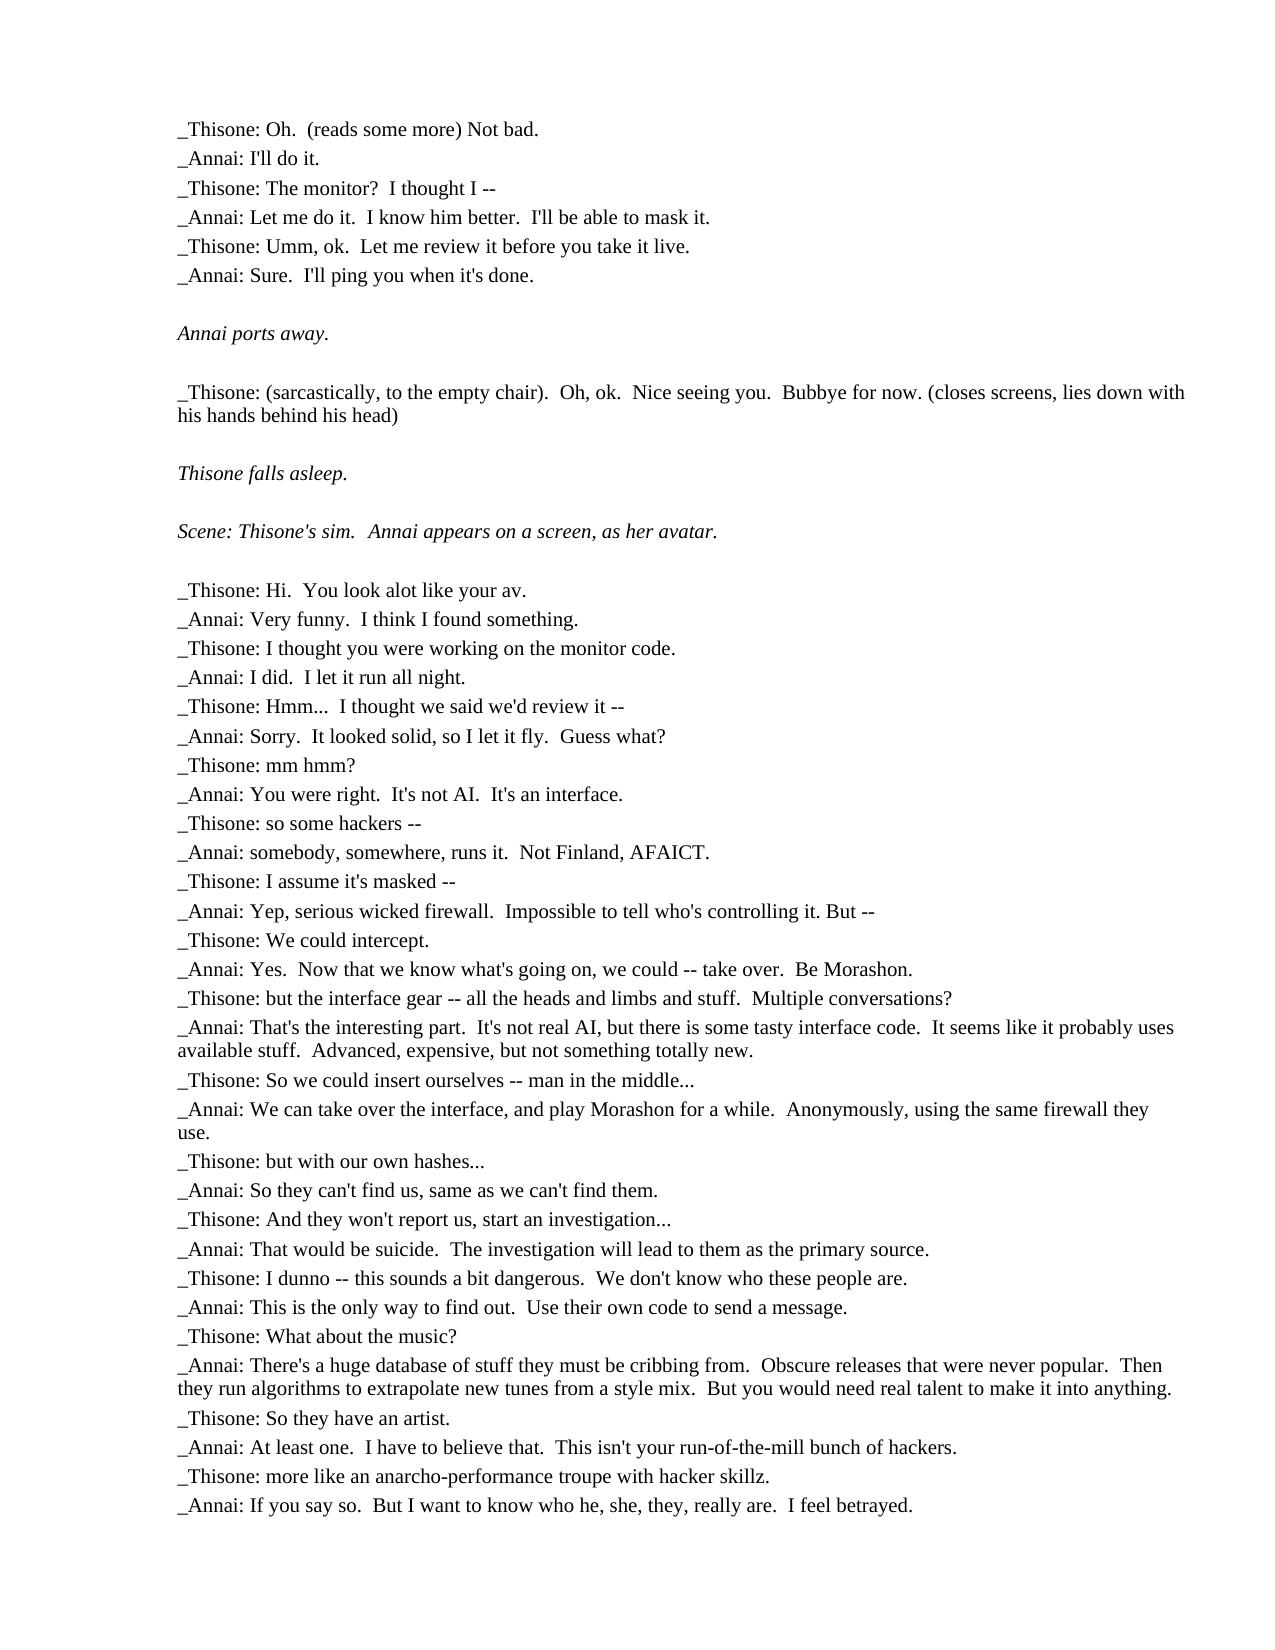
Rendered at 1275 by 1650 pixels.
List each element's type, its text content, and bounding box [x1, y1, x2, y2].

text _Annai: This is the only way to find out. Use their own code to send a message. [848, 1296, 1186, 1319]
text _Thisone: (sarcastically, to the empty chair). Oh, ok. Nice seeing you. Bubbye for now. (closes screens, lies down with his hands behind his head) [398, 381, 1186, 427]
text Thisone falls asleep. [350, 462, 1186, 485]
text _Thisone: The monitor? I thought I -- [496, 176, 1186, 199]
text _Annai: Sure. I'll ping you when it's done. [534, 264, 1186, 287]
text Annai ports away. [331, 322, 1186, 345]
text _Annai: somebody, somewhere, runs it. Not Finland, AFAICT. [710, 841, 1186, 864]
text _Annai: Yes. Now that we know what's going on, we could -- take over. Be Morashon. [913, 958, 1186, 981]
text _Annai: You were right. It's not AI. It's an interface. [623, 783, 1186, 806]
text _Thisone: but the interface gear -- all the heads and limbs and stuff. Multiple conversations? [952, 987, 1186, 1010]
text _Annai: Let me do it. I know him better. I'll be able to mask it. [710, 206, 1186, 229]
text _Thisone: We could intercept. [429, 929, 1186, 952]
text _Thisone: What about the music? [457, 1325, 1186, 1348]
text _Annai: That would be suicide. The investigation will lead to them as the primary source. [177, 1237, 1186, 1261]
text _Thisone: so some hackers -- [421, 812, 1186, 835]
text _Annai: Very funny. I think I found something. [579, 608, 1186, 631]
text _Annai: So they can't find us, same as we can't find them. [658, 1179, 1186, 1202]
text Scene: Thisone's sim. Annai appears on a screen, as her avatar. [720, 520, 1186, 543]
text _Thisone: mm hmm? [355, 754, 1186, 777]
text _Thisone: I dunno -- this sounds a bit dangerous. We don't know who these people are. [908, 1267, 1186, 1290]
text _Thisone: but with our own hashes... [485, 1150, 1186, 1173]
text _Annai: That's the interesting part. It's not real AI, but there is some tasty interface code. It seems like it probably uses available stuff. Advanced, expensive, but not something totally new. [754, 1016, 1186, 1062]
text _Annai: I did. I let it run all night. [466, 666, 1186, 689]
text _Annai: Yep, serious wicked firewall. Impossible to tell who's controlling it. But -- [177, 899, 1186, 923]
text _Thisone: Hi. You look alot like your av. [527, 579, 1186, 602]
text _Thisone: I thought you were working on the monitor code. [676, 637, 1186, 660]
text _Thisone: So they have an artist. [450, 1406, 1186, 1429]
text _Annai: Sorry. It looked solid, so I let it fly. Guess what? [177, 724, 1186, 748]
text _Thisone: So we could insert ourselves -- man in the middle... [177, 1068, 1186, 1092]
text _Thisone: Oh. (reads some more) Not bad. [539, 118, 1186, 141]
text _Annai: If you say so. But I want to know who he, she, they, really are. I feel betrayed. [913, 1494, 1186, 1517]
text _Annai: We can take over the interface, and play Morashon for a while. Anonymously, using the same firewall they use. [210, 1098, 1186, 1144]
text _Annai: At least one. I have to believe that. This isn't your run-of-the-mill bunch of hackers. [957, 1436, 1186, 1459]
text _Thisone: more like an anarcho-performance troupe with hacker skillz. [770, 1465, 1186, 1488]
text _Thisone: Umm, ok. Let me review it before you take it live. [690, 235, 1186, 258]
text _Thisone: I assume it's masked -- [456, 870, 1186, 893]
text _Thisone: Hmm... I thought we said we'd review it -- [625, 695, 1186, 718]
text _Annai: I'll do it. [320, 147, 1186, 170]
text _Thisone: And they won't report us, start an investigation... [672, 1208, 1186, 1231]
